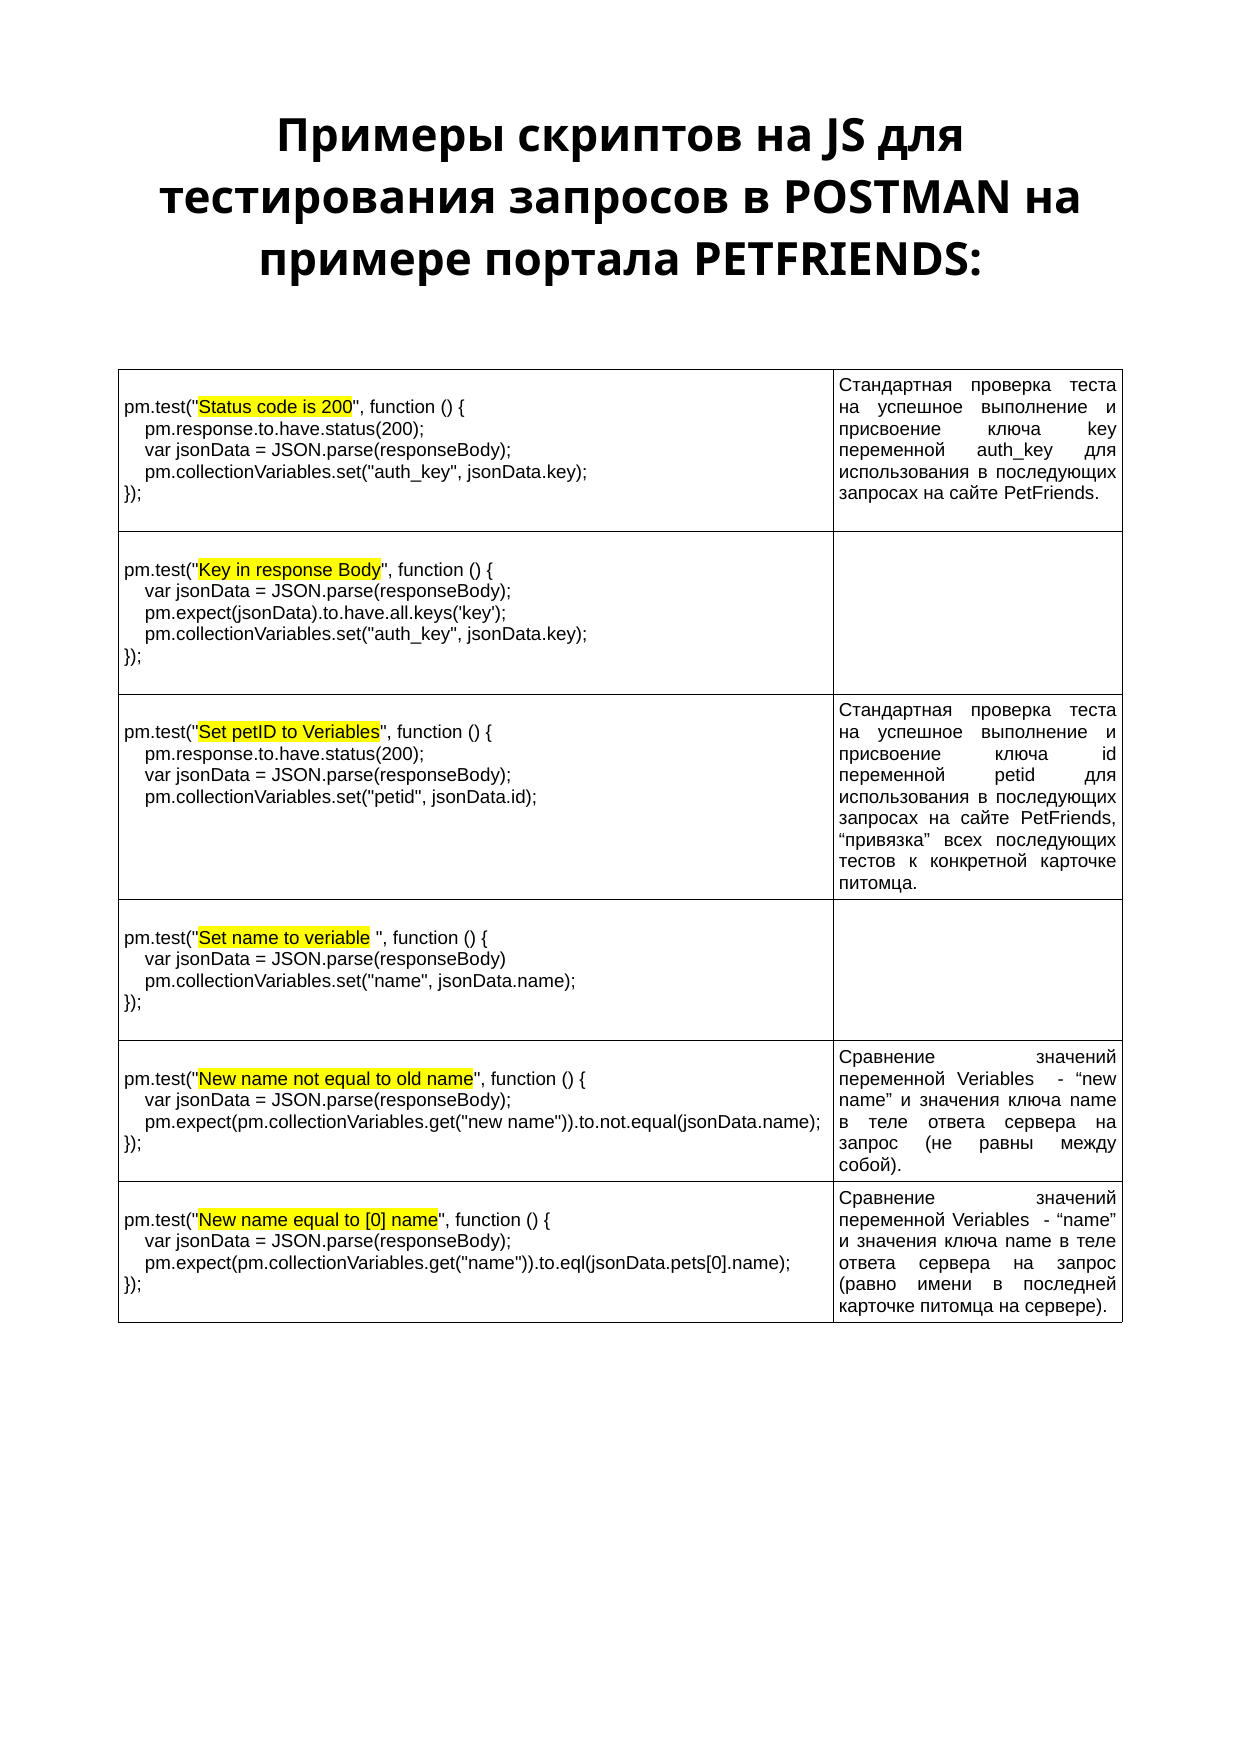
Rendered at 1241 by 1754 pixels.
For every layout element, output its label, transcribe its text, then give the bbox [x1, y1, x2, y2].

table_header Стандартная проверка теста на успешное выполнение и присвоение ключа key переменной auth_key для использования в последующих запросах на сайте PetFriends. [834, 370, 1122, 531]
table_cell pm.test("Set name to veriable ", function () { var jsonData = JSON.parse(responseBody) pm.collectionVariables.set("name", jsonData.name); }); [119, 900, 833, 1040]
table_cell pm.test("New name equal to [0] name", function () { var jsonData = JSON.parse(responseBody); pm.expect(pm.collectionVariables.get("name")).to.eql(jsonData.pets[0].name); }); [119, 1182, 833, 1322]
table_cell [834, 532, 1122, 693]
table_cell Сравнение значений переменной Veriables - “name” и значения ключа name в теле ответа сервера на запрос (равно имени в последней карточке питомца на сервере). [834, 1182, 1122, 1322]
text тестирования запросов в POSTMAN на примере портала PETFRIENDS: [118, 164, 1122, 289]
text Примеры скриптов на JS для [118, 102, 1122, 164]
table_cell pm.test("Key in response Body", function () { var jsonData = JSON.parse(responseBody); pm.expect(jsonData).to.have.all.keys('key'); pm.collectionVariables.set("auth_key", jsonData.key); }); [119, 532, 833, 693]
table_cell pm.test("New name not equal to old name", function () { var jsonData = JSON.parse(responseBody); pm.expect(pm.collectionVariables.get("new name")).to.not.equal(jsonData.name); }); [119, 1041, 833, 1181]
table_cell [834, 900, 1122, 1040]
table_cell pm.test("Set petID to Veriables", function () { pm.response.to.have.status(200); var jsonData = JSON.parse(responseBody); pm.collectionVariables.set("petid", jsonData.id); [119, 695, 833, 899]
table_cell Стандартная проверка теста на успешное выполнение и присвоение ключа id переменной petid для использования в последующих запросах на сайте PetFriends, “привязка” всех последующих тестов к конкретной карточке питомца. [834, 695, 1122, 899]
table_header pm.test("Status code is 200", function () { pm.response.to.have.status(200); var jsonData = JSON.parse(responseBody); pm.collectionVariables.set("auth_key", jsonData.key); }); [119, 370, 833, 531]
table_cell Сравнение значений переменной Veriables - “new name” и значения ключа name в теле ответа сервера на запрос (не равны между собой). [834, 1041, 1122, 1181]
